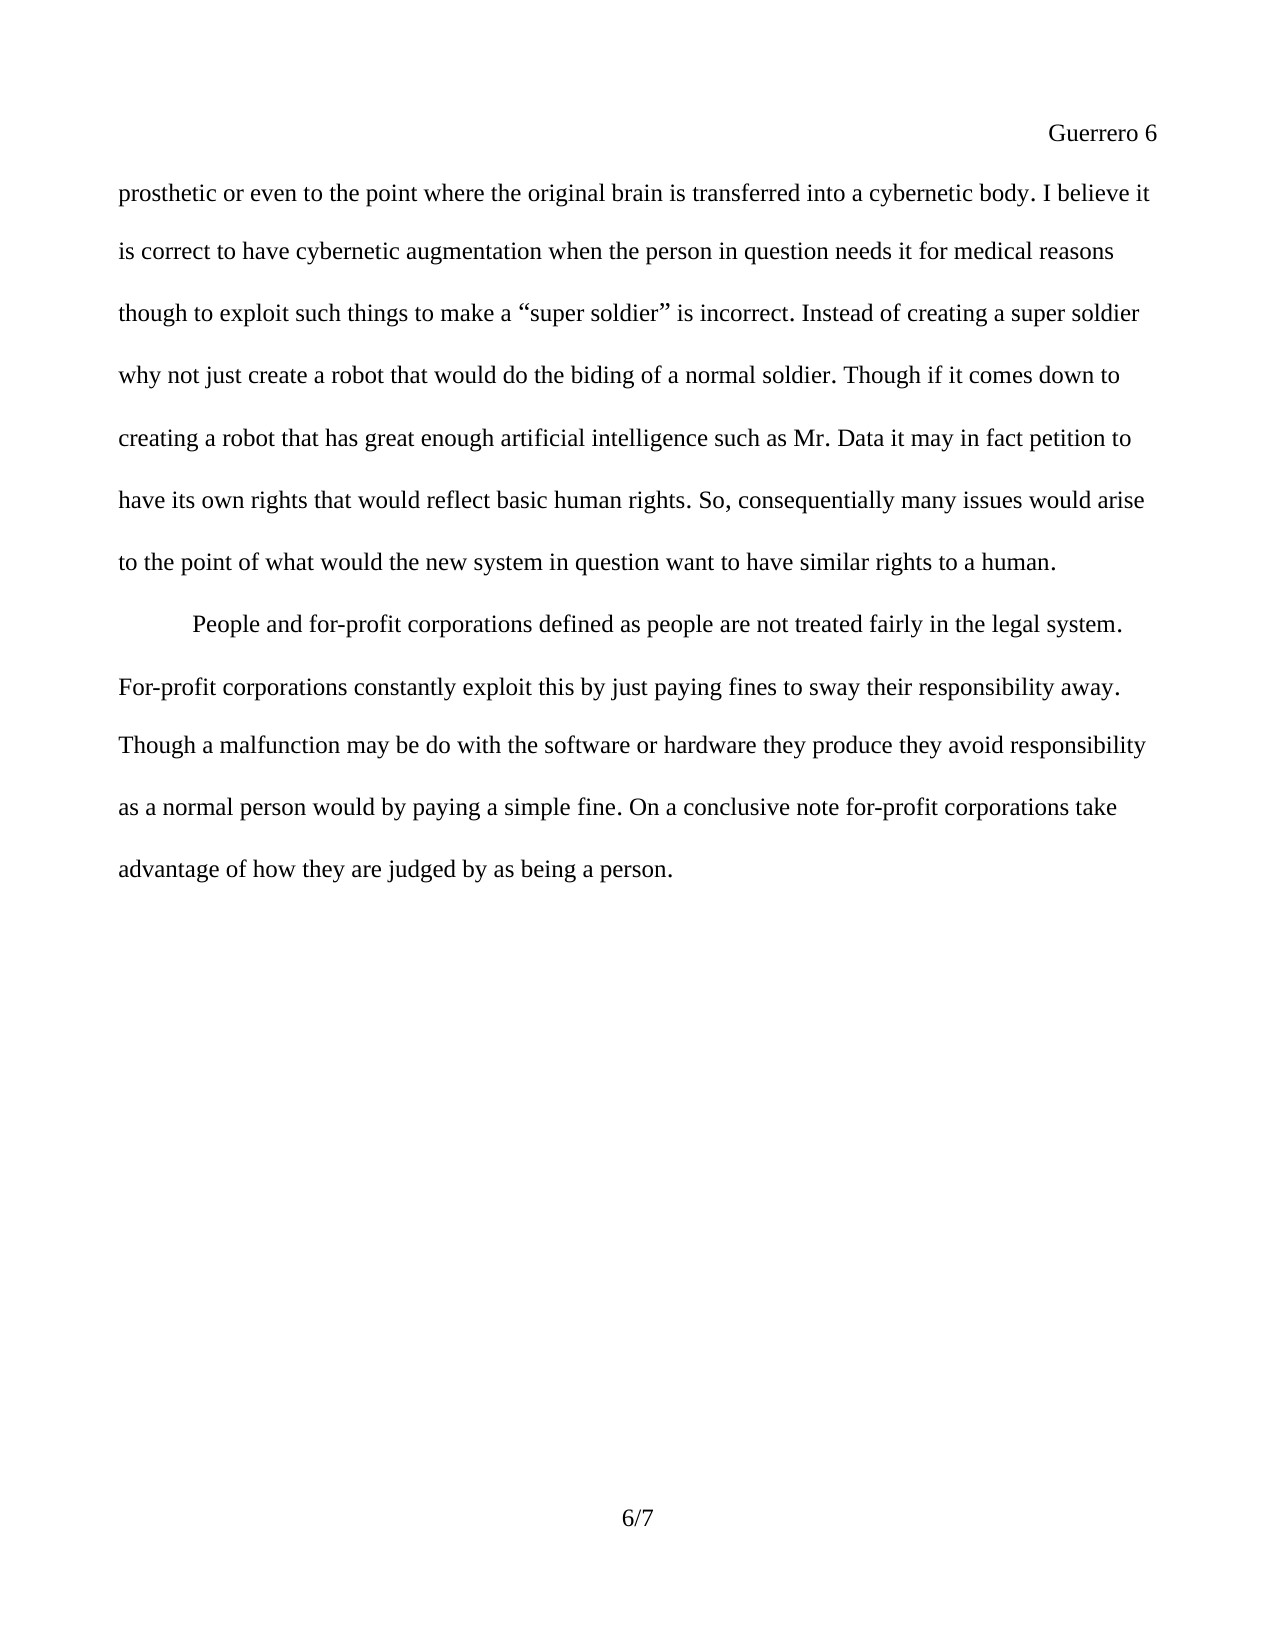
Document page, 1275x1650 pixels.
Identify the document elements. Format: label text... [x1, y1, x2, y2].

text People and for-profit corporations defined as people are not treated fairly in the legal system. For-profit corporations constantly exploit this by just paying fines to sway their responsibility away. Though a malfunction may be do with the software or hardware they produce they avoid responsibility as a normal person would by paying a simple fine. On a conclusive note for-profit corporations take advantage of how they are judged by as being a person. [118, 608, 1157, 883]
text prosthetic or even to the point where the original brain is transferred into a cybernetic body. I believe it is correct to have cybernetic augmentation when the person in question needs it for medical reasons though to exploit such things to make a “super soldier” is incorrect. Instead of creating a super soldier why not just create a robot that would do the biding of a normal soldier. Though if it comes down to creating a robot that has great enough artificial intelligence such as Mr. Data it may in fact petition to have its own rights that would reflect basic human rights. So, consequentially many issues would arise to the point of what would the new system in question want to have similar rights to a human. [118, 176, 1157, 576]
